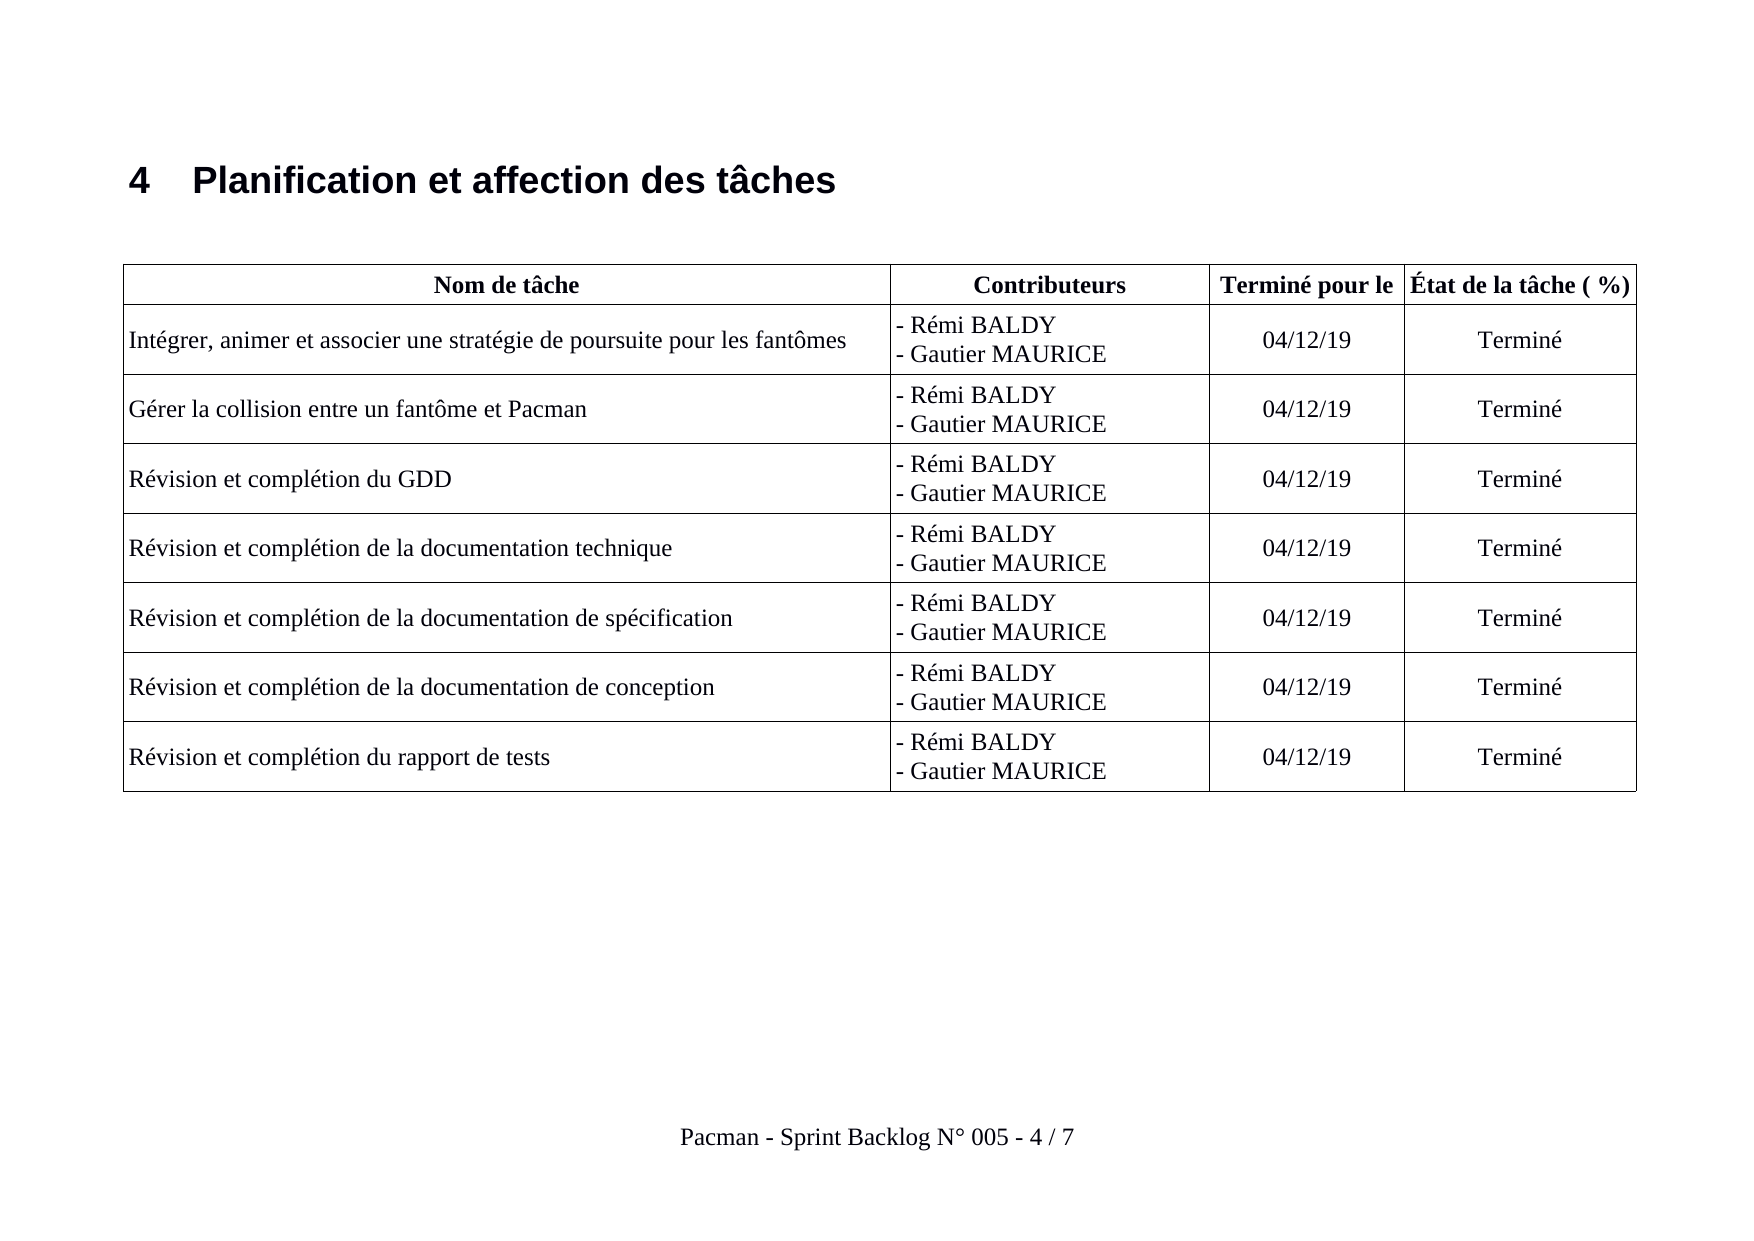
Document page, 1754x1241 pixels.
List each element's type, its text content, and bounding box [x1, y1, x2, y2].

table_cell 04/12/19 [1210, 514, 1404, 582]
table_cell 04/12/19 [1210, 653, 1404, 721]
table_cell Révision et complétion du GDD [124, 444, 890, 513]
table_cell Terminé [1405, 444, 1636, 513]
table_cell Révision et complétion de la documentation de conception [124, 653, 890, 721]
subtitle Planification et affection des tâches [118, 158, 1636, 202]
table_cell Terminé [1405, 653, 1636, 721]
table_cell 04/12/19 [1210, 583, 1404, 652]
table_cell Révision et complétion du rapport de tests [124, 722, 890, 791]
table_header Contributeurs [891, 265, 1209, 304]
table_cell Terminé [1405, 583, 1636, 652]
table_cell - Rémi BALDY - Gautier MAURICE [891, 305, 1209, 374]
table_cell Révision et complétion de la documentation technique [124, 514, 890, 582]
table_cell - Rémi BALDY - Gautier MAURICE [891, 444, 1209, 513]
table_cell Terminé [1405, 514, 1636, 582]
table_cell 04/12/19 [1210, 722, 1404, 791]
table_cell Terminé [1405, 305, 1636, 374]
table_cell Terminé [1405, 375, 1636, 443]
table_cell Terminé [1405, 722, 1636, 791]
table_cell 04/12/19 [1210, 444, 1404, 513]
table_cell 04/12/19 [1210, 375, 1404, 443]
table_cell 04/12/19 [1210, 305, 1404, 374]
table_header État de la tâche ( %) [1405, 265, 1636, 304]
table_header Nom de tâche [124, 265, 890, 304]
table_cell - Rémi BALDY - Gautier MAURICE [891, 722, 1209, 791]
table_cell - Rémi BALDY - Gautier MAURICE [891, 583, 1209, 652]
table_cell - Rémi BALDY - Gautier MAURICE [891, 514, 1209, 582]
table_cell Révision et complétion de la documentation de spécification [124, 583, 890, 652]
table_cell Intégrer, animer et associer une stratégie de poursuite pour les fantômes [124, 305, 890, 374]
table_header Terminé pour le [1210, 265, 1404, 304]
table_cell - Rémi BALDY - Gautier MAURICE [891, 375, 1209, 443]
table_cell - Rémi BALDY - Gautier MAURICE [891, 653, 1209, 721]
table_cell Gérer la collision entre un fantôme et Pacman [124, 375, 890, 443]
